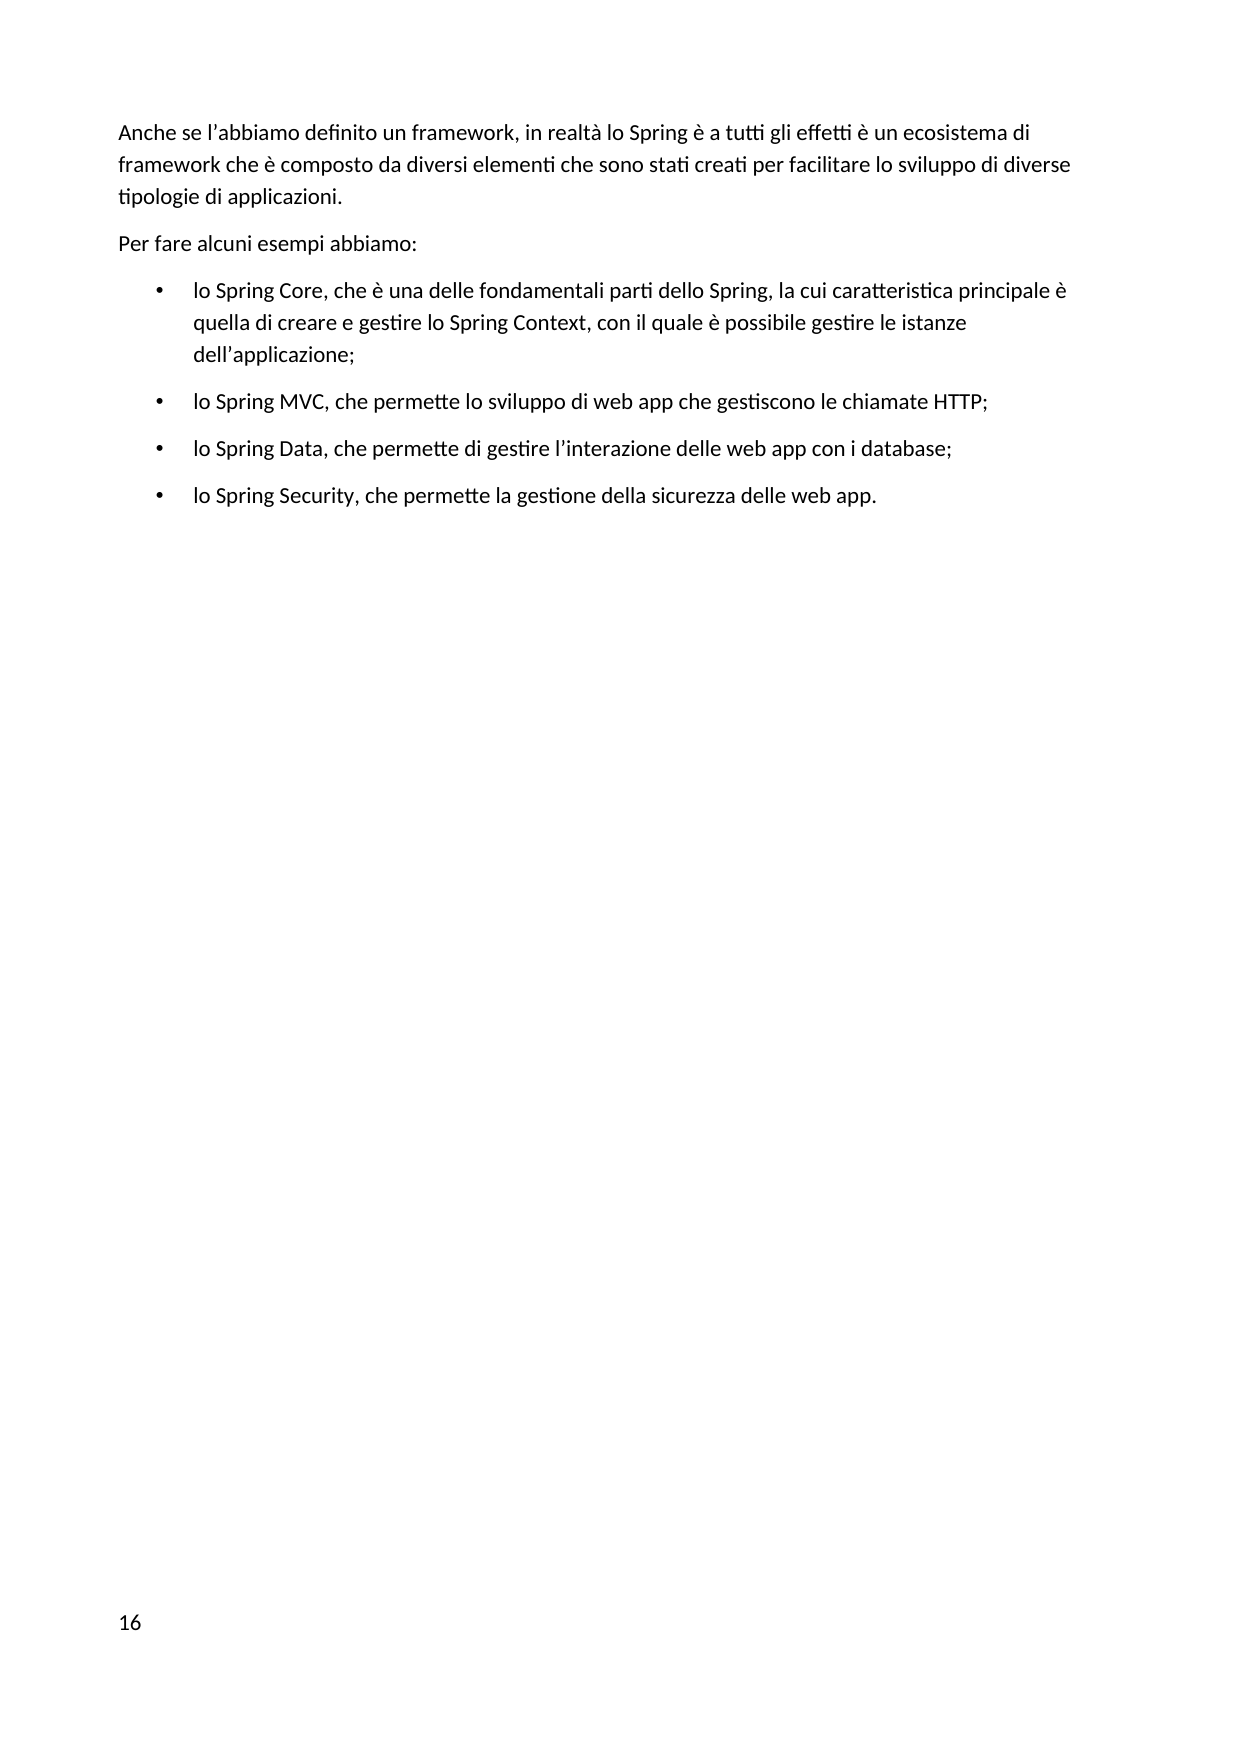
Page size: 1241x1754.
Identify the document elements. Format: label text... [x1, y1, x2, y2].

text Anche se l’abbiamo definito un framework, in realtà lo Spring è a tutti gli effetti è un ecosistema di framework che è composto da diversi elementi che sono stati creati per facilitare lo sviluppo di diverse tipologie di applicazioni. [118, 118, 1122, 211]
list lo Spring MVC, che permette lo sviluppo di web app che gestiscono le chiamate HTTP; [156, 387, 1122, 415]
list lo Spring Security, che permette la gestione della sicurezza delle web app. [156, 481, 1122, 509]
list lo Spring Core, che è una delle fondamentali parti dello Spring, la cui caratteristica principale è quella di creare e gestire lo Spring Context, con il quale è possibile gestire le istanze dell’applicazione; [156, 276, 1122, 368]
list lo Spring Data, che permette di gestire l’interazione delle web app con i database; [156, 434, 1122, 462]
text Per fare alcuni esempi abbiamo: [118, 229, 1122, 257]
